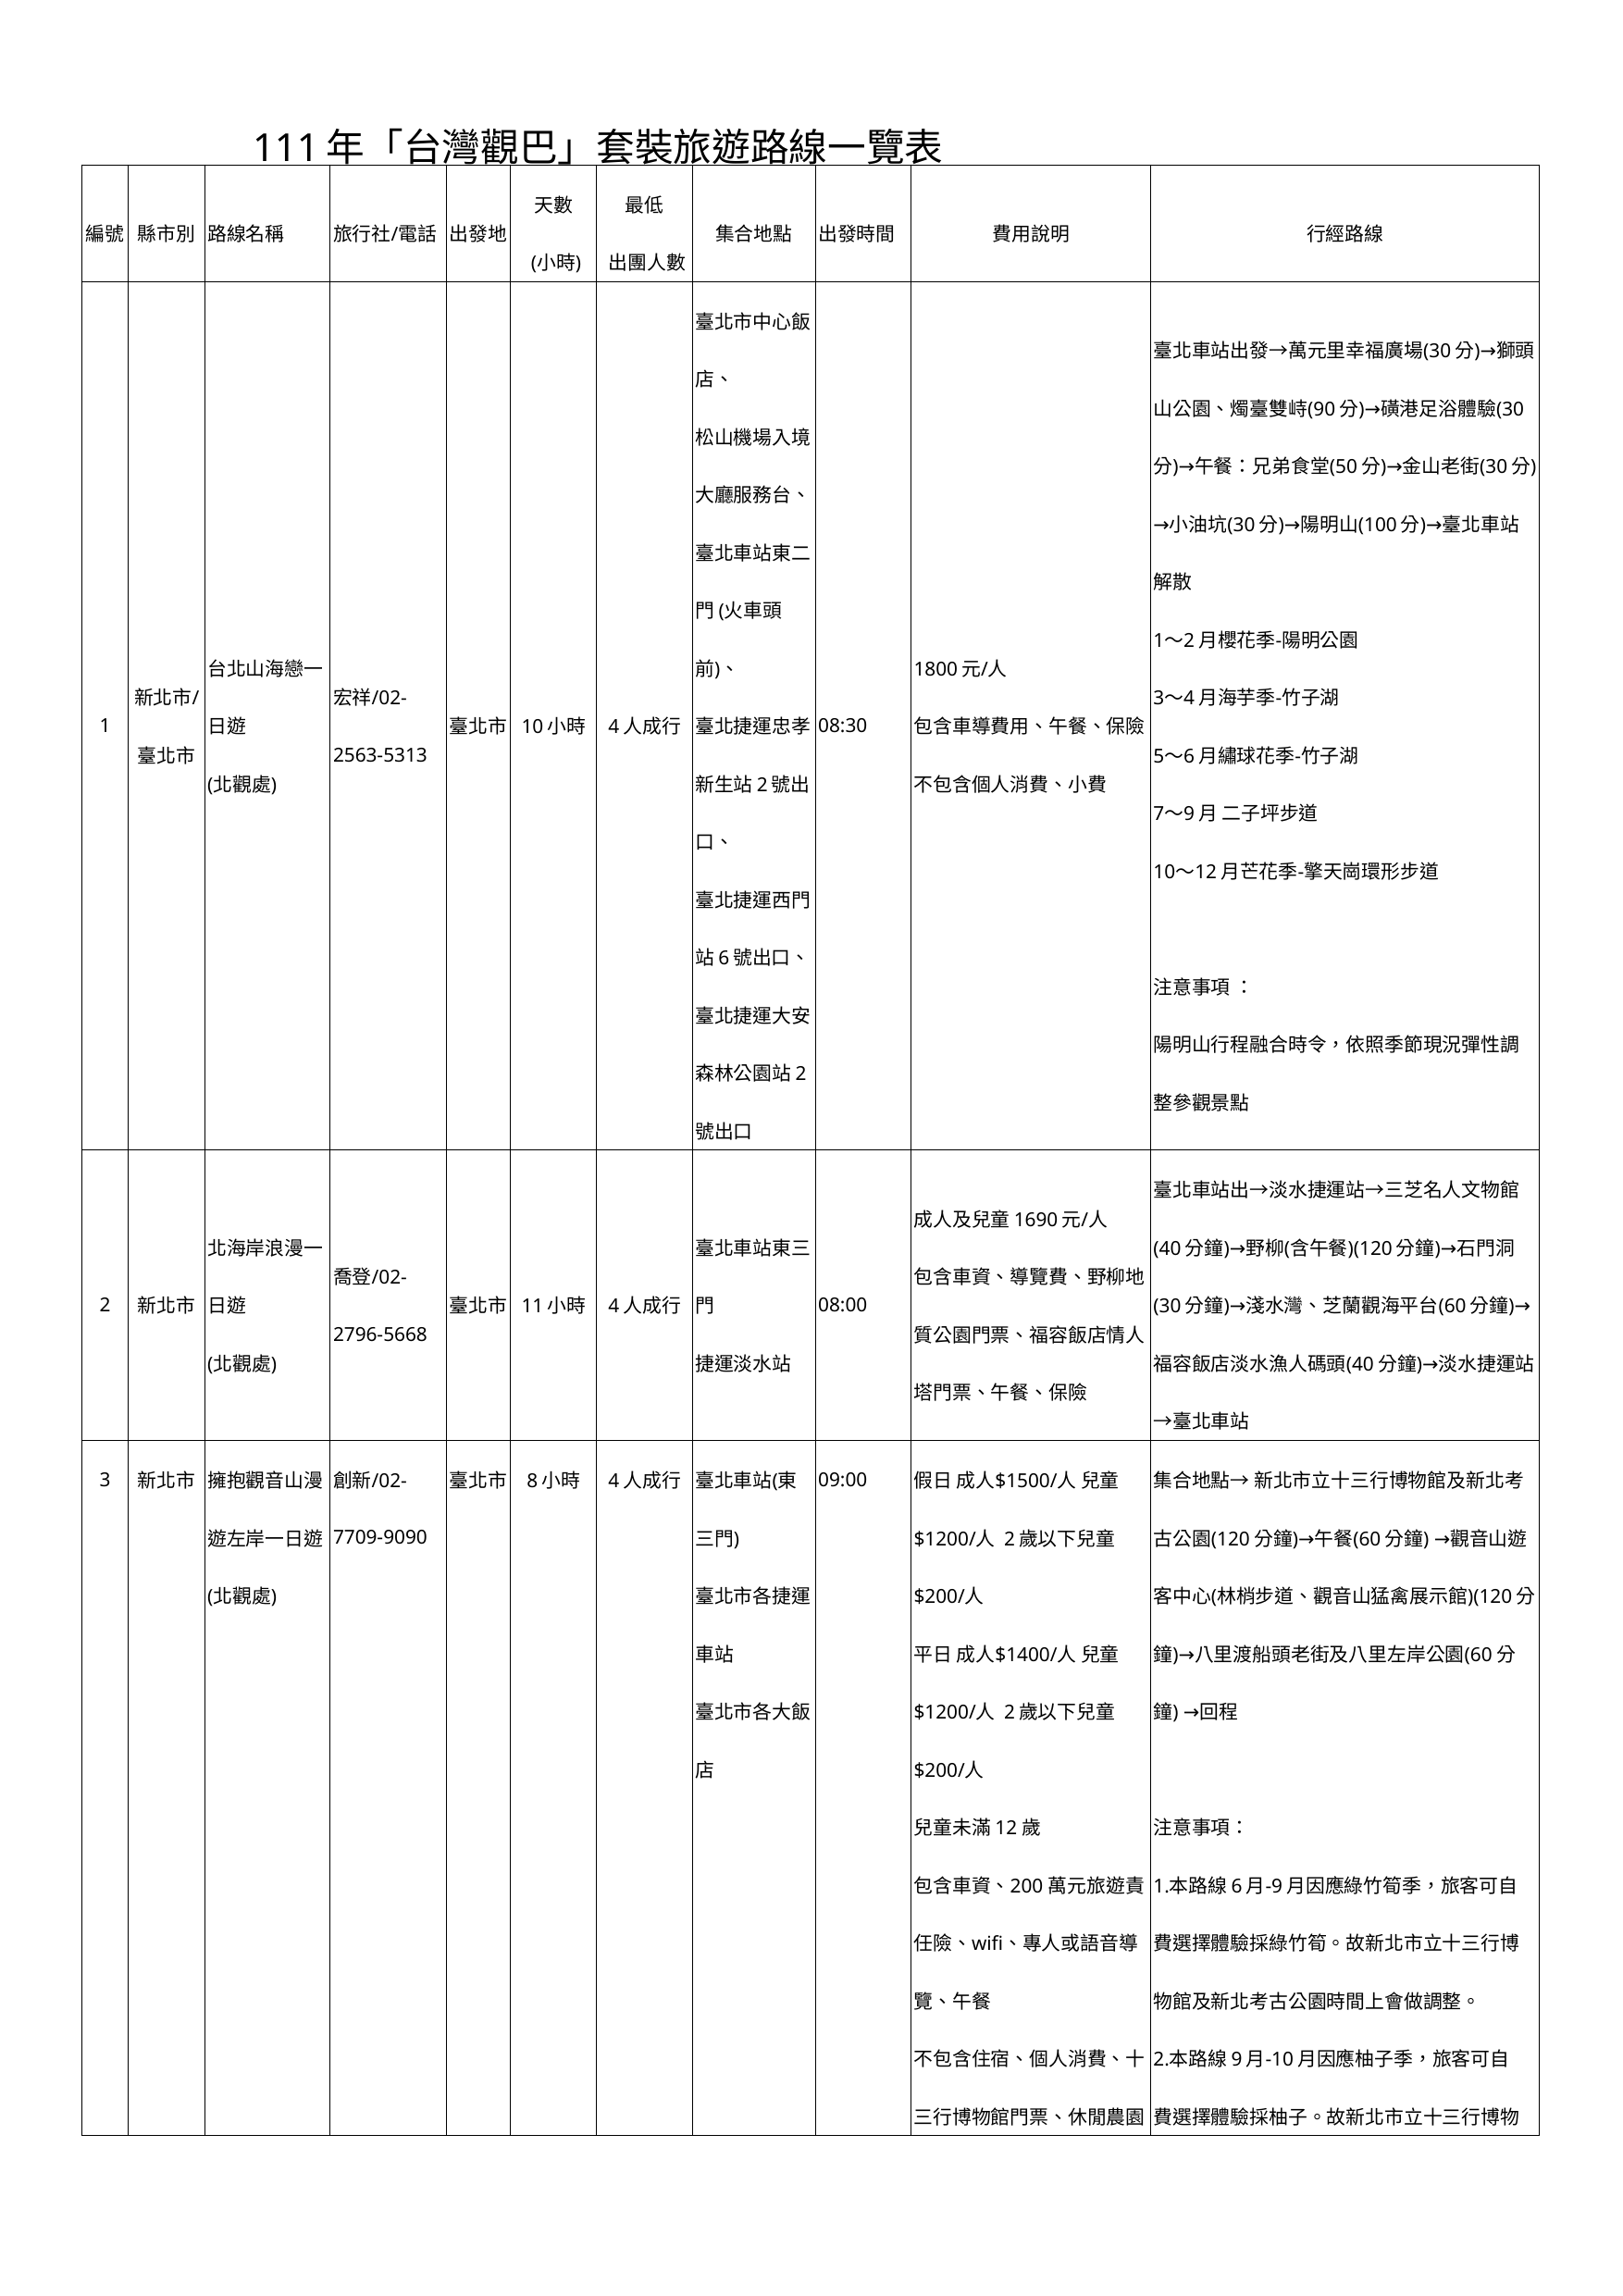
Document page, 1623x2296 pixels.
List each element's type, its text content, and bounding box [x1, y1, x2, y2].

table_cell 1800元/人 包含車導費用、午餐、保險 不包含個人消費、小費 [911, 282, 1150, 1149]
table_header 行經路線 [1151, 166, 1539, 281]
table_cell 創新/02-7709-9090 [330, 1441, 446, 2135]
table_header 天數 (小時) [511, 166, 596, 281]
table_cell 1 [82, 282, 128, 1149]
table_cell 09:00 [816, 1441, 911, 2135]
table_cell 台北山海戀一日遊 (北觀處) [205, 282, 329, 1149]
table_cell 新北市 [129, 1150, 204, 1440]
table_cell 新北市 [129, 1441, 204, 2135]
table_header 出發時間 [816, 166, 911, 281]
table_cell 臺北車站東三門 捷運淡水站 [693, 1150, 815, 1440]
table_header 出發地 [447, 166, 510, 281]
table_header 旅行社/電話 [330, 166, 446, 281]
table_cell 北海岸浪漫一日遊 (北觀處) [205, 1150, 329, 1440]
table_cell 10小時 [511, 282, 596, 1149]
table_cell 臺北車站出→淡水捷運站→三芝名人文物館(40分鐘)→野柳(含午餐)(120分鐘)→石門洞(30分鐘)→淺水灣、芝蘭觀海平台(60分鐘)→福容飯店淡水漁人碼頭(40分鐘)→淡水捷運站→臺北車站 [1151, 1150, 1539, 1440]
table_header 費用說明 [911, 166, 1150, 281]
table_cell 4人成行 [597, 1150, 692, 1440]
text 111年「台灣觀巴」套裝旅遊路線一覽表 [82, 106, 1541, 165]
table_cell 宏祥/02-2563-5313 [330, 282, 446, 1149]
table_cell 8小時 [511, 1441, 596, 2135]
table_cell 假日 成人$1500/人 兒童$1200/人 2歲以下兒童 $200/人 平日 成人$1400/人 兒童$1200/人 2歲以下兒童 $200/人 兒童未滿 12 歲 包含車資、200 萬元旅遊責任險、wifi、專人或語音導覽、午餐 不包含住宿、個人消費、十三行博物館門票、休閒農園 [911, 1441, 1150, 2135]
table_cell 集合地點→ 新北市立十三行博物館及新北考古公園(120分鐘)→午餐(60分鐘) →觀音山遊客中心(林梢步道、觀音山猛禽展示館)(120分鐘)→八里渡船頭老街及八里左岸公園(60分鐘) →回程 注意事項： 1.本路線6月-9月因應綠竹筍季，旅客可自費選擇體驗採綠竹筍。故新北市立十三行博物館及新北考古公園時間上會做調整。 2.本路線9月-10月因應柚子季，旅客可自 費選擇體驗採柚子。故新北市立十三行博物 [1151, 1441, 1539, 2135]
table_cell 08:30 [816, 282, 911, 1149]
table_cell 臺北市中心飯店、 松山機場入境大廳服務台、 臺北車站東二門 (火車頭前)、 臺北捷運忠孝新生站2號出口、 臺北捷運西門站6號出口、 臺北捷運大安森林公園站2號出口 [693, 282, 815, 1149]
table_cell 臺北市 [447, 1441, 510, 2135]
table_cell 2 [82, 1150, 128, 1440]
table_cell 08:00 [816, 1150, 911, 1440]
table_cell 臺北車站出發→萬元里幸福廣場(30分)→獅頭山公園、燭臺雙峙(90分)→磺港足浴體驗(30分)→午餐：兄弟食堂(50分)→金山老街(30分)→小油坑(30分)→陽明山(100分)→臺北車站解散 1～2月櫻花季-陽明公園 3～4月海芋季-竹子湖 5～6月繡球花季-竹子湖 7～9月 二子坪步道 10～12月芒花季-擎天崗環形步道 注意事項 ： 陽明山行程融合時令，依照季節現況彈性調整參觀景點 [1151, 282, 1539, 1149]
table_cell 喬登/02-2796-5668 [330, 1150, 446, 1440]
table_header 路線名稱 [205, 166, 329, 281]
table_header 縣市別 [129, 166, 204, 281]
table_cell 成人及兒童1690元/人 包含車資、導覽費、野柳地質公園門票、福容飯店情人塔門票、午餐、保險 [911, 1150, 1150, 1440]
table_cell 4人成行 [597, 1441, 692, 2135]
table_cell 臺北市 [447, 1150, 510, 1440]
table_cell 臺北車站(東三門) 臺北市各捷運車站 臺北市各大飯店 [693, 1441, 815, 2135]
table_cell 新北市/臺北市 [129, 282, 204, 1149]
table_cell 擁抱觀音山漫遊左岸一日遊 (北觀處) [205, 1441, 329, 2135]
table_header 最低 出團人數 [597, 166, 692, 281]
table_cell 4人成行 [597, 282, 692, 1149]
table_cell 3 [82, 1441, 128, 2135]
table_header 集合地點 [693, 166, 815, 281]
table_cell 臺北市 [447, 282, 510, 1149]
table_header 編號 [82, 166, 128, 281]
table_cell 11小時 [511, 1150, 596, 1440]
